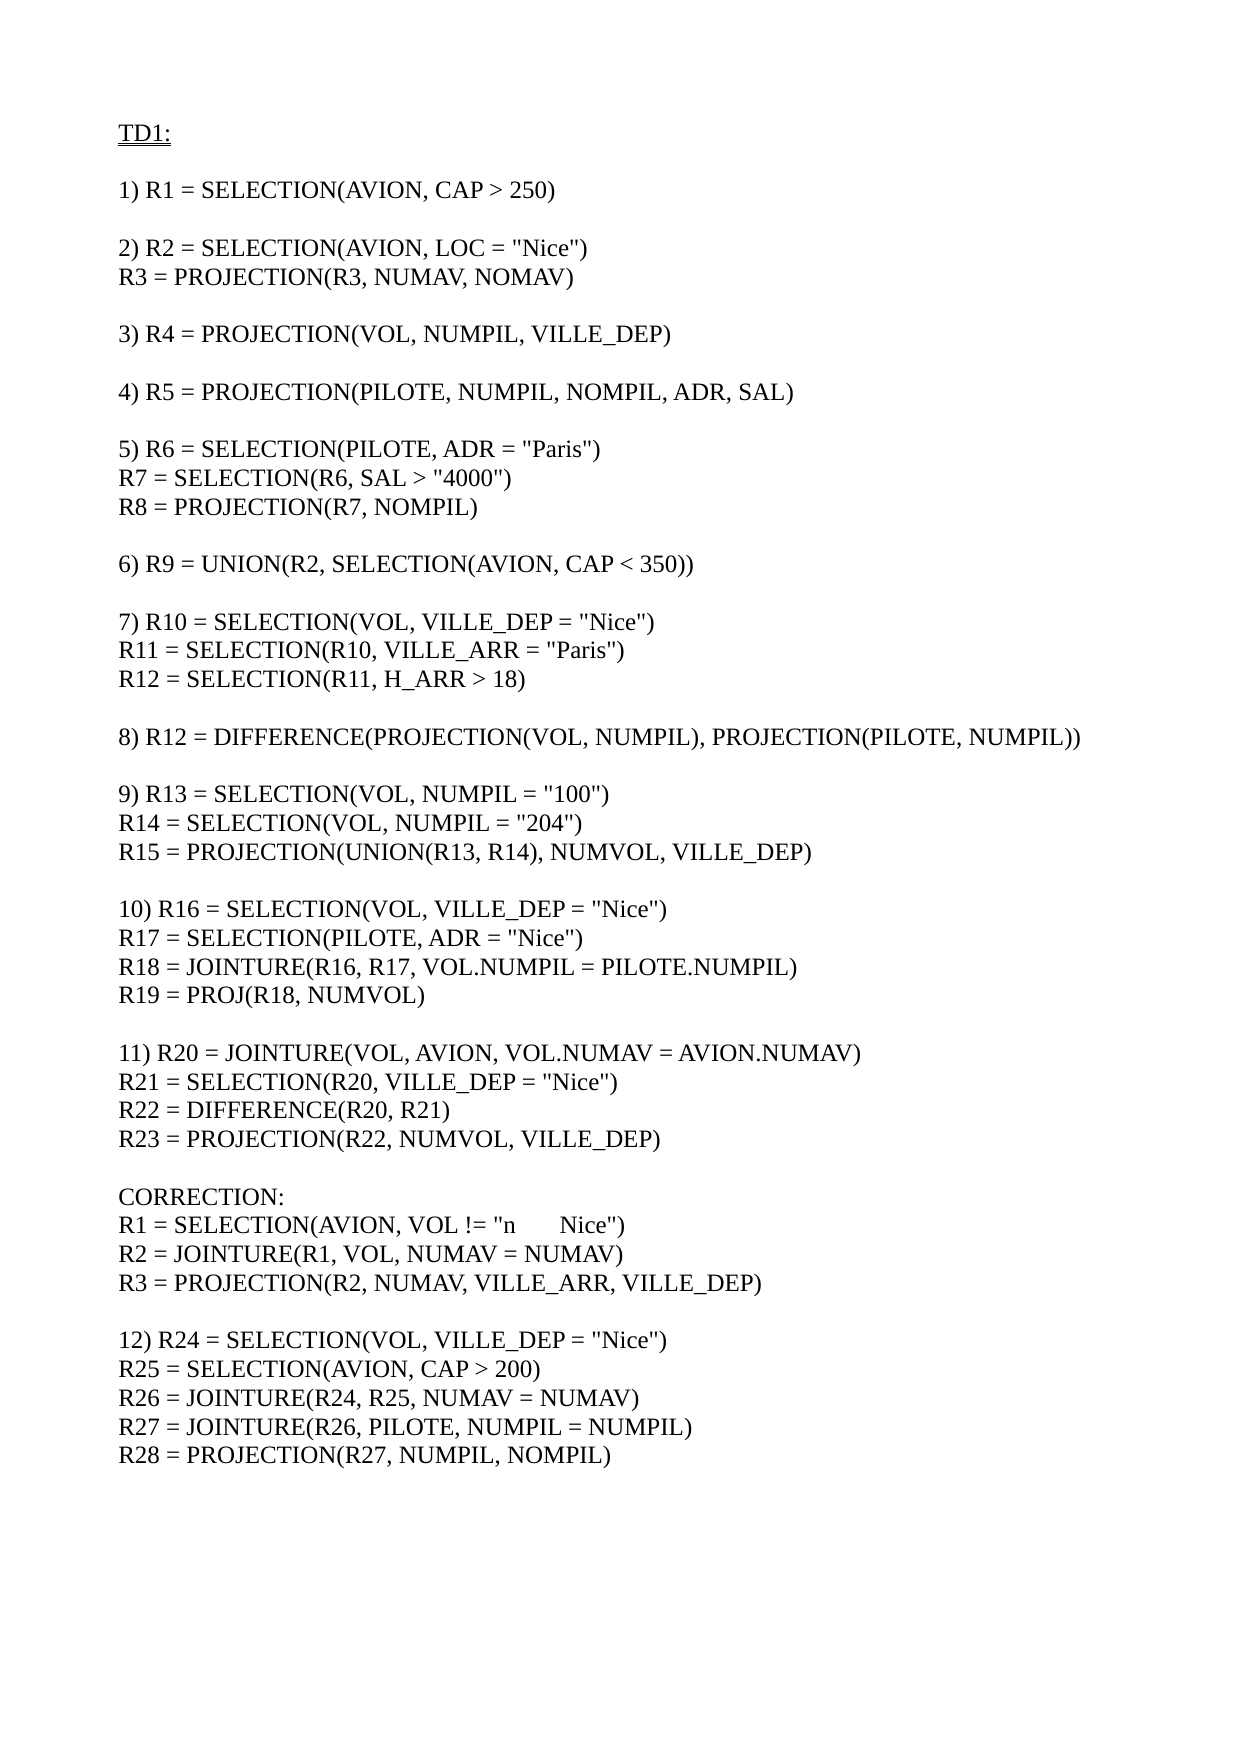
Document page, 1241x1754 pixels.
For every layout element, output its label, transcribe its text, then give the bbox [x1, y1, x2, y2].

text R27 = JOINTURE(R26, PILOTE, NUMPIL = NUMPIL) [118, 1412, 1122, 1441]
text R18 = JOINTURE(R16, R17, VOL.NUMPIL = PILOTE.NUMPIL) [118, 952, 1122, 981]
text 4) R5 = PROJECTION(PILOTE, NUMPIL, NOMPIL, ADR, SAL) [118, 377, 1122, 406]
text R19 = PROJ(R18, NUMVOL) [118, 981, 1122, 1009]
text 3) R4 = PROJECTION(VOL, NUMPIL, VILLE_DEP) [118, 319, 1122, 348]
text TD1: [118, 118, 1122, 147]
text CORRECTION: [118, 1182, 1122, 1211]
text 6) R9 = UNION(R2, SELECTION(AVION, CAP < 350)) [118, 549, 1122, 578]
text 5) R6 = SELECTION(PILOTE, ADR = "Paris") [118, 434, 1122, 463]
text 7) R10 = SELECTION(VOL, VILLE_DEP = "Nice") [118, 607, 1122, 636]
text R11 = SELECTION(R10, VILLE_ARR = "Paris") [118, 636, 1122, 664]
text R7 = SELECTION(R6, SAL > "4000") [118, 463, 1122, 492]
text R3 = PROJECTION(R2, NUMAV, VILLE_ARR, VILLE_DEP) [118, 1268, 1122, 1297]
text R15 = PROJECTION(UNION(R13, R14), NUMVOL, VILLE_DEP) [118, 837, 1122, 866]
text R23 = PROJECTION(R22, NUMVOL, VILLE_DEP) [118, 1124, 1122, 1153]
text R26 = JOINTURE(R24, R25, NUMAV = NUMAV) [118, 1383, 1122, 1412]
text R12 = SELECTION(R11, H_ARR > 18) [118, 664, 1122, 693]
text 9) R13 = SELECTION(VOL, NUMPIL = "100") [118, 779, 1122, 808]
text R25 = SELECTION(AVION, CAP > 200) [118, 1354, 1122, 1383]
text R14 = SELECTION(VOL, NUMPIL = "204") [118, 808, 1122, 837]
text 2) R2 = SELECTION(AVION, LOC = "Nice") [118, 233, 1122, 262]
text 12) R24 = SELECTION(VOL, VILLE_DEP = "Nice") [118, 1326, 1122, 1354]
text R22 = DIFFERENCE(R20, R21) [118, 1096, 1122, 1124]
text R21 = SELECTION(R20, VILLE_DEP = "Nice") [118, 1067, 1122, 1096]
text R2 = JOINTURE(R1, VOL, NUMAV = NUMAV) [118, 1239, 1122, 1268]
text 10) R16 = SELECTION(VOL, VILLE_DEP = "Nice") [118, 894, 1122, 923]
text 1) R1 = SELECTION(AVION, CAP > 250) [118, 176, 1122, 204]
text R8 = PROJECTION(R7, NOMPIL) [118, 492, 1122, 521]
text R1 = SELECTION(AVION, VOL != "n Nice") [118, 1211, 1122, 1239]
text 8) R12 = DIFFERENCE(PROJECTION(VOL, NUMPIL), PROJECTION(PILOTE, NUMPIL)) [118, 722, 1122, 751]
text R28 = PROJECTION(R27, NUMPIL, NOMPIL) [118, 1441, 1122, 1469]
text R17 = SELECTION(PILOTE, ADR = "Nice") [118, 923, 1122, 952]
text R3 = PROJECTION(R3, NUMAV, NOMAV) [118, 262, 1122, 291]
text 11) R20 = JOINTURE(VOL, AVION, VOL.NUMAV = AVION.NUMAV) [118, 1038, 1122, 1067]
